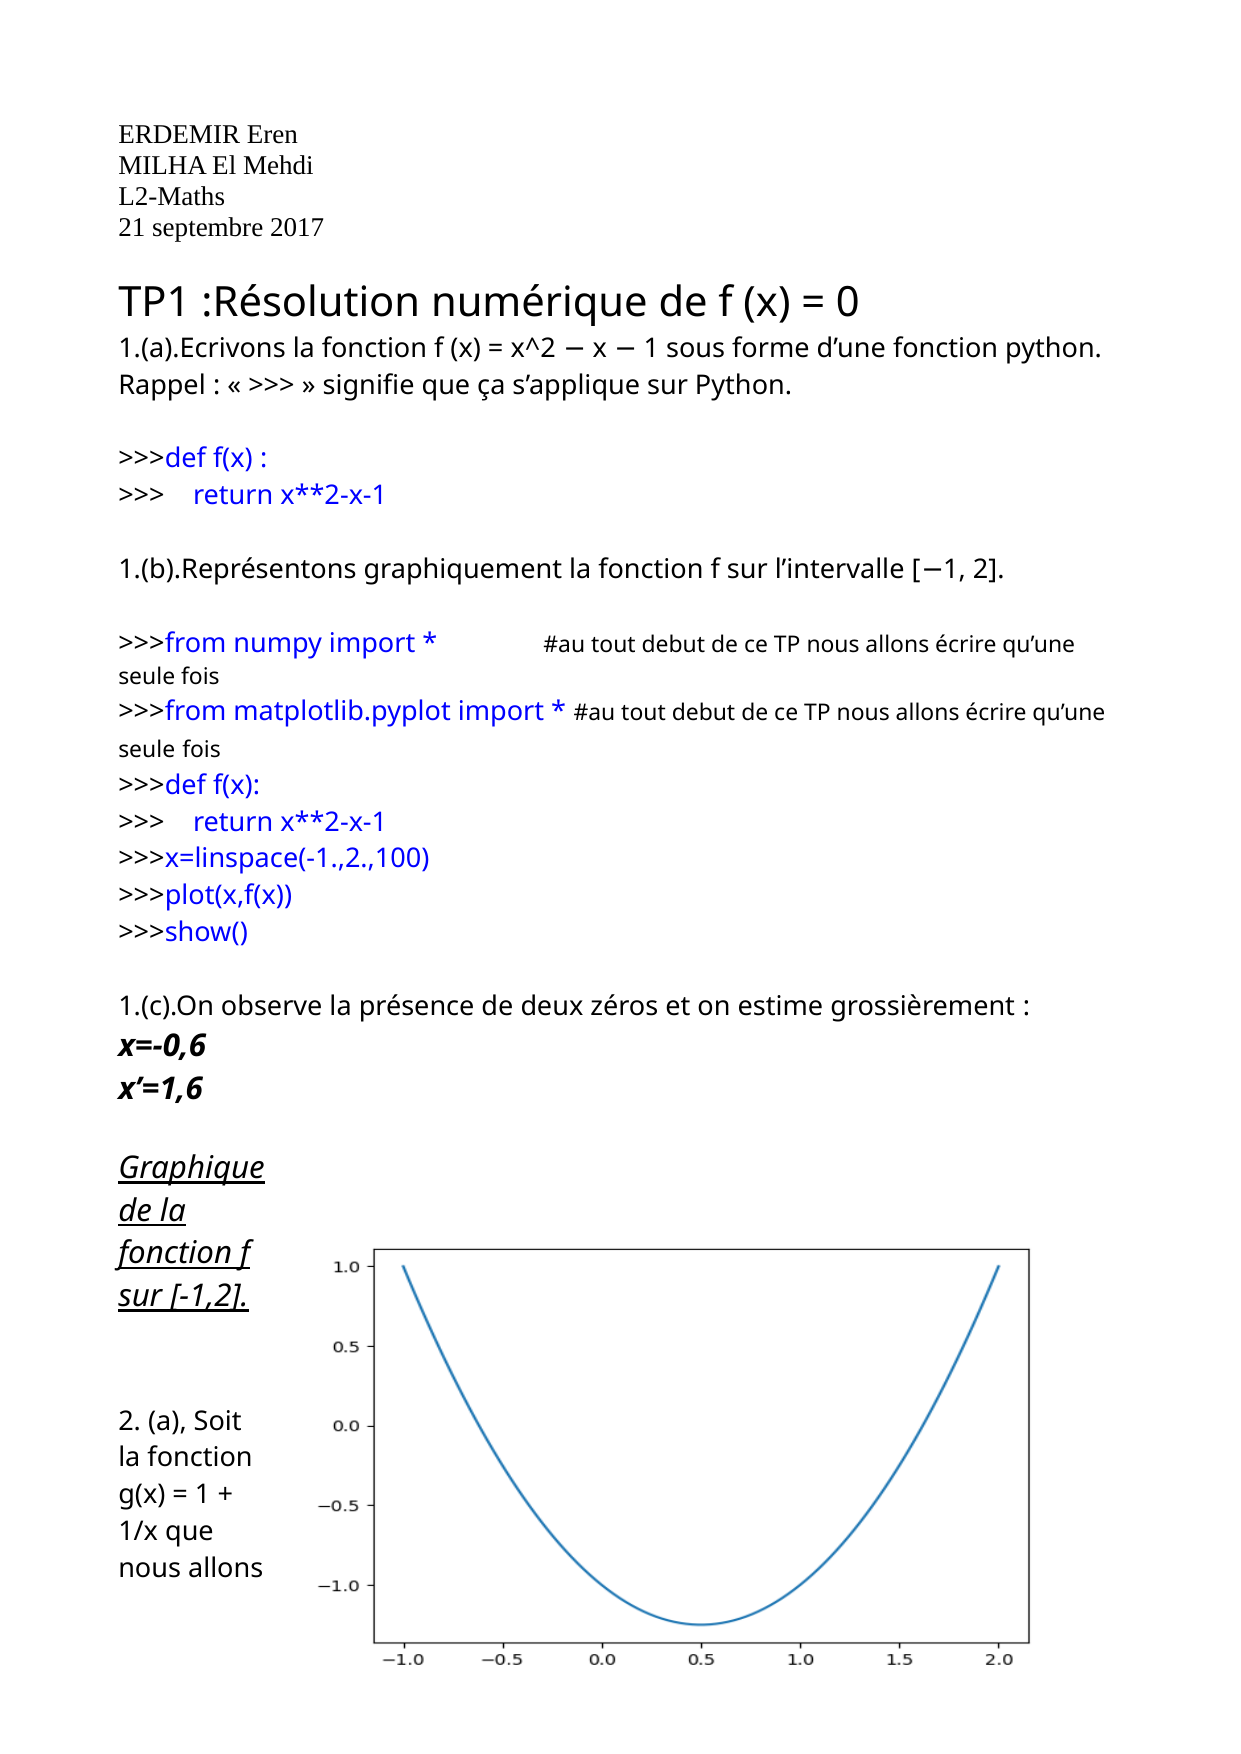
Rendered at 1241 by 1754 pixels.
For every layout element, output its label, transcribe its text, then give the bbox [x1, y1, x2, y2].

text 1.(a).Ecrivons la fonction f (x) = x^2 − x − 1 sous forme d’une fonction python. [118, 328, 1122, 365]
text >>>from matplotlib.pyplot import * #au tout debut de ce TP nous allons écrire qu’une seule fois [118, 691, 1122, 765]
text >>> return x**2-x-1 [118, 476, 1122, 513]
text Graphique de la fonction f sur [-1,2]. [118, 1145, 1122, 1316]
text >>>def f(x): [118, 765, 1122, 802]
text 1.(b).Représentons graphiquement la fonction f sur l’intervalle [−1, 2]. [118, 549, 1122, 586]
text >>>plot(x,f(x)) [118, 876, 1122, 913]
picture [268, 1187, 1113, 1699]
text MILHA El Mehdi [118, 149, 1122, 180]
text >>>show() [118, 913, 1122, 949]
text >>>x=linspace(-1.,2.,100) [118, 839, 1122, 876]
text TP1 :Résolution numérique de f (x) = 0 [118, 271, 1122, 328]
text 1.(c).On observe la présence de deux zéros et on estime grossièrement : [118, 986, 1122, 1023]
text Rappel : « >>> » signifie que ça s’applique sur Python. [118, 365, 1122, 402]
text 21 septembre 2017 [118, 212, 1122, 243]
text >>>def f(x) : [118, 439, 1122, 476]
text ERDEMIR Eren [118, 118, 1122, 149]
text x=-0,6 [118, 1023, 1122, 1066]
text x’=1,6 [118, 1066, 1122, 1108]
text >>> return x**2-x-1 [118, 802, 1122, 839]
text 2. (a), Soit la fonction g(x) = 1 + 1/x que nous allons [118, 1401, 268, 1585]
text L2-Maths [118, 180, 1122, 212]
text >>>from numpy import * #au tout debut de ce TP nous allons écrire qu’une seule fois [118, 623, 1122, 691]
